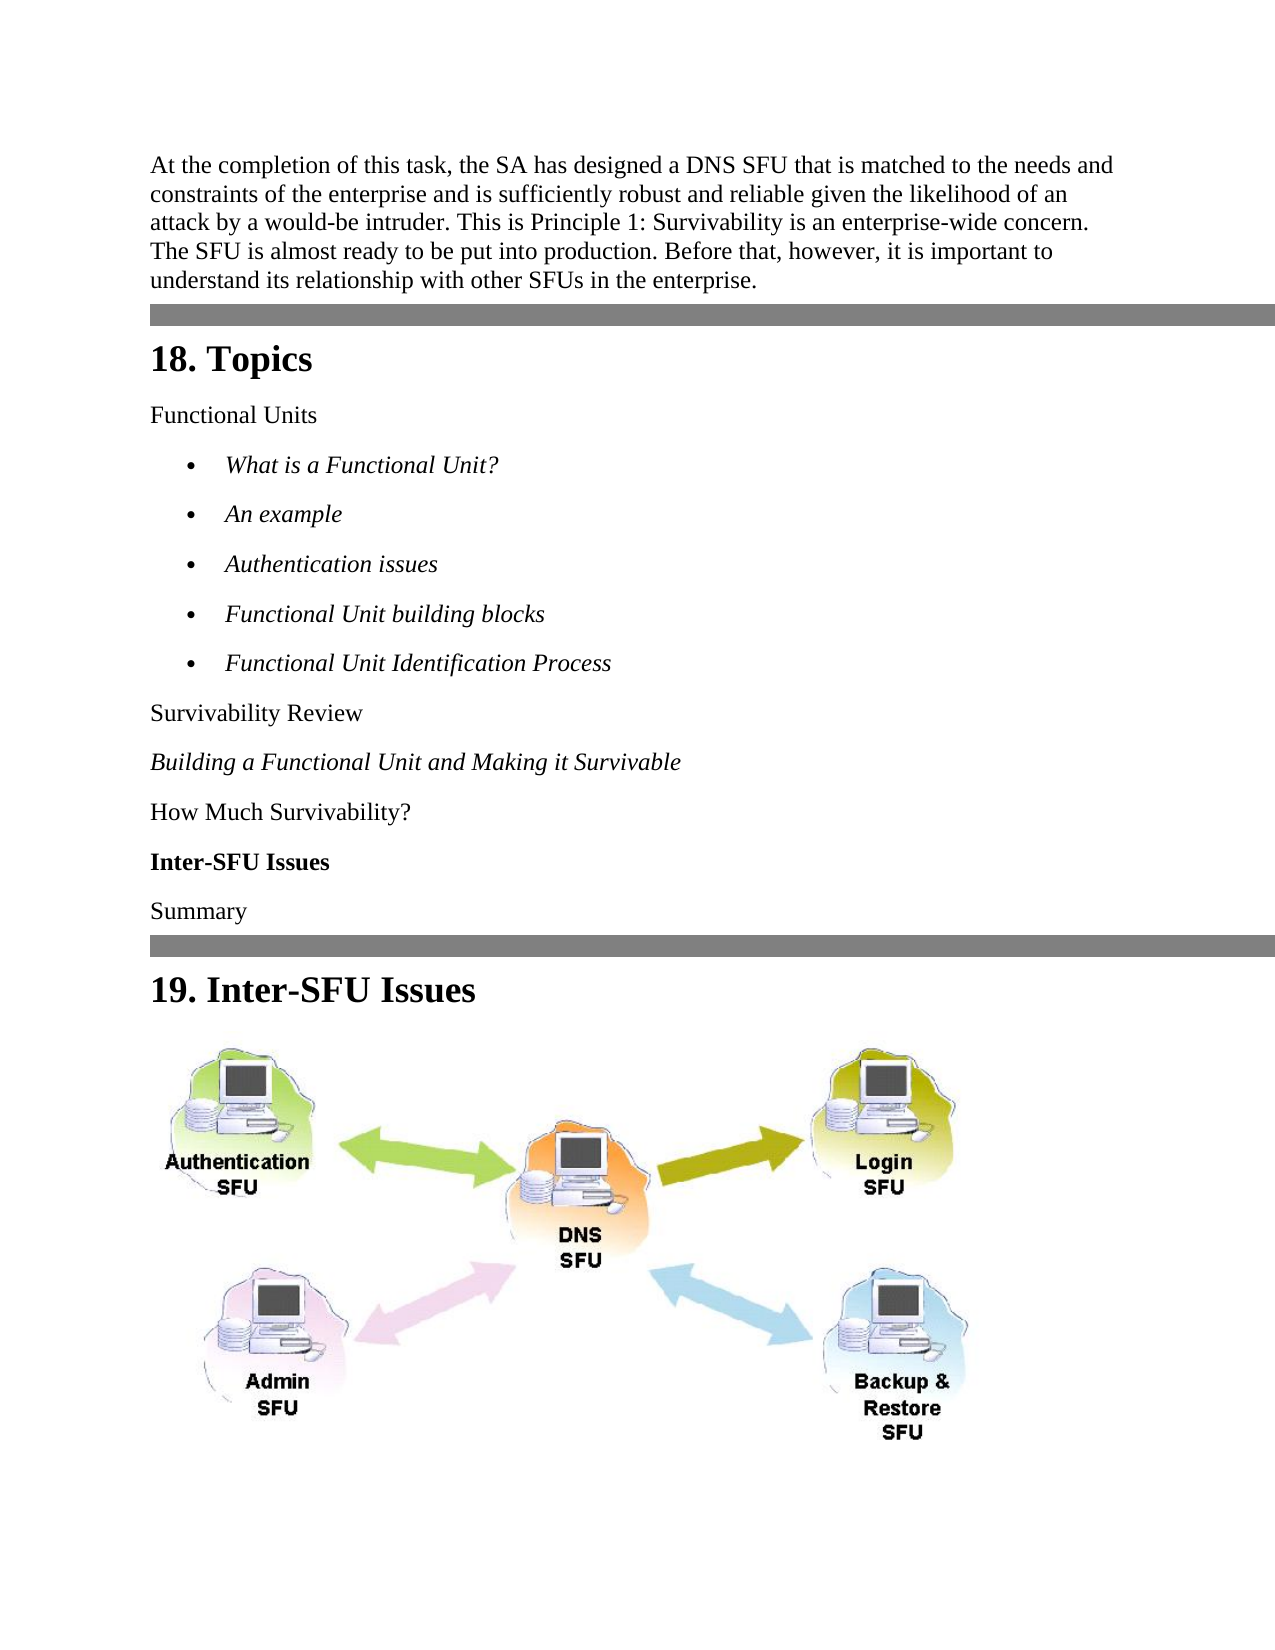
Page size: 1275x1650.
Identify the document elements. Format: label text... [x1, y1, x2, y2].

subtitle 18. Topics [150, 336, 1125, 379]
subtitle 19. Inter-SFU Issues [150, 968, 1125, 1011]
text Inter-SFU Issues [150, 847, 1125, 875]
list Authentication issues [187, 549, 1125, 578]
text Summary [150, 896, 1125, 925]
list What is a Functional Unit? [187, 450, 1125, 479]
list Functional Unit building blocks [187, 599, 1125, 627]
text How Much Survivability? [150, 797, 1125, 826]
text Survivability Review [150, 698, 1125, 727]
text Functional Units [150, 400, 1125, 429]
text Building a Functional Unit and Making it Survivable [150, 747, 1125, 776]
list An example [187, 499, 1125, 528]
text At the completion of this task, the SA has designed a DNS SFU that is matched to the needs and constraints of the enterprise and is sufficiently robust and reliable given the likelihood of an attack by a would-be intruder. This is Principle 1: Survivability is an enterprise-wide concern. The SFU is almost ready to be put into production. Before that, however, it is important to understand its relationship with other SFUs in the enterprise. [150, 150, 1125, 294]
list Functional Unit Identification Process [187, 648, 1125, 677]
